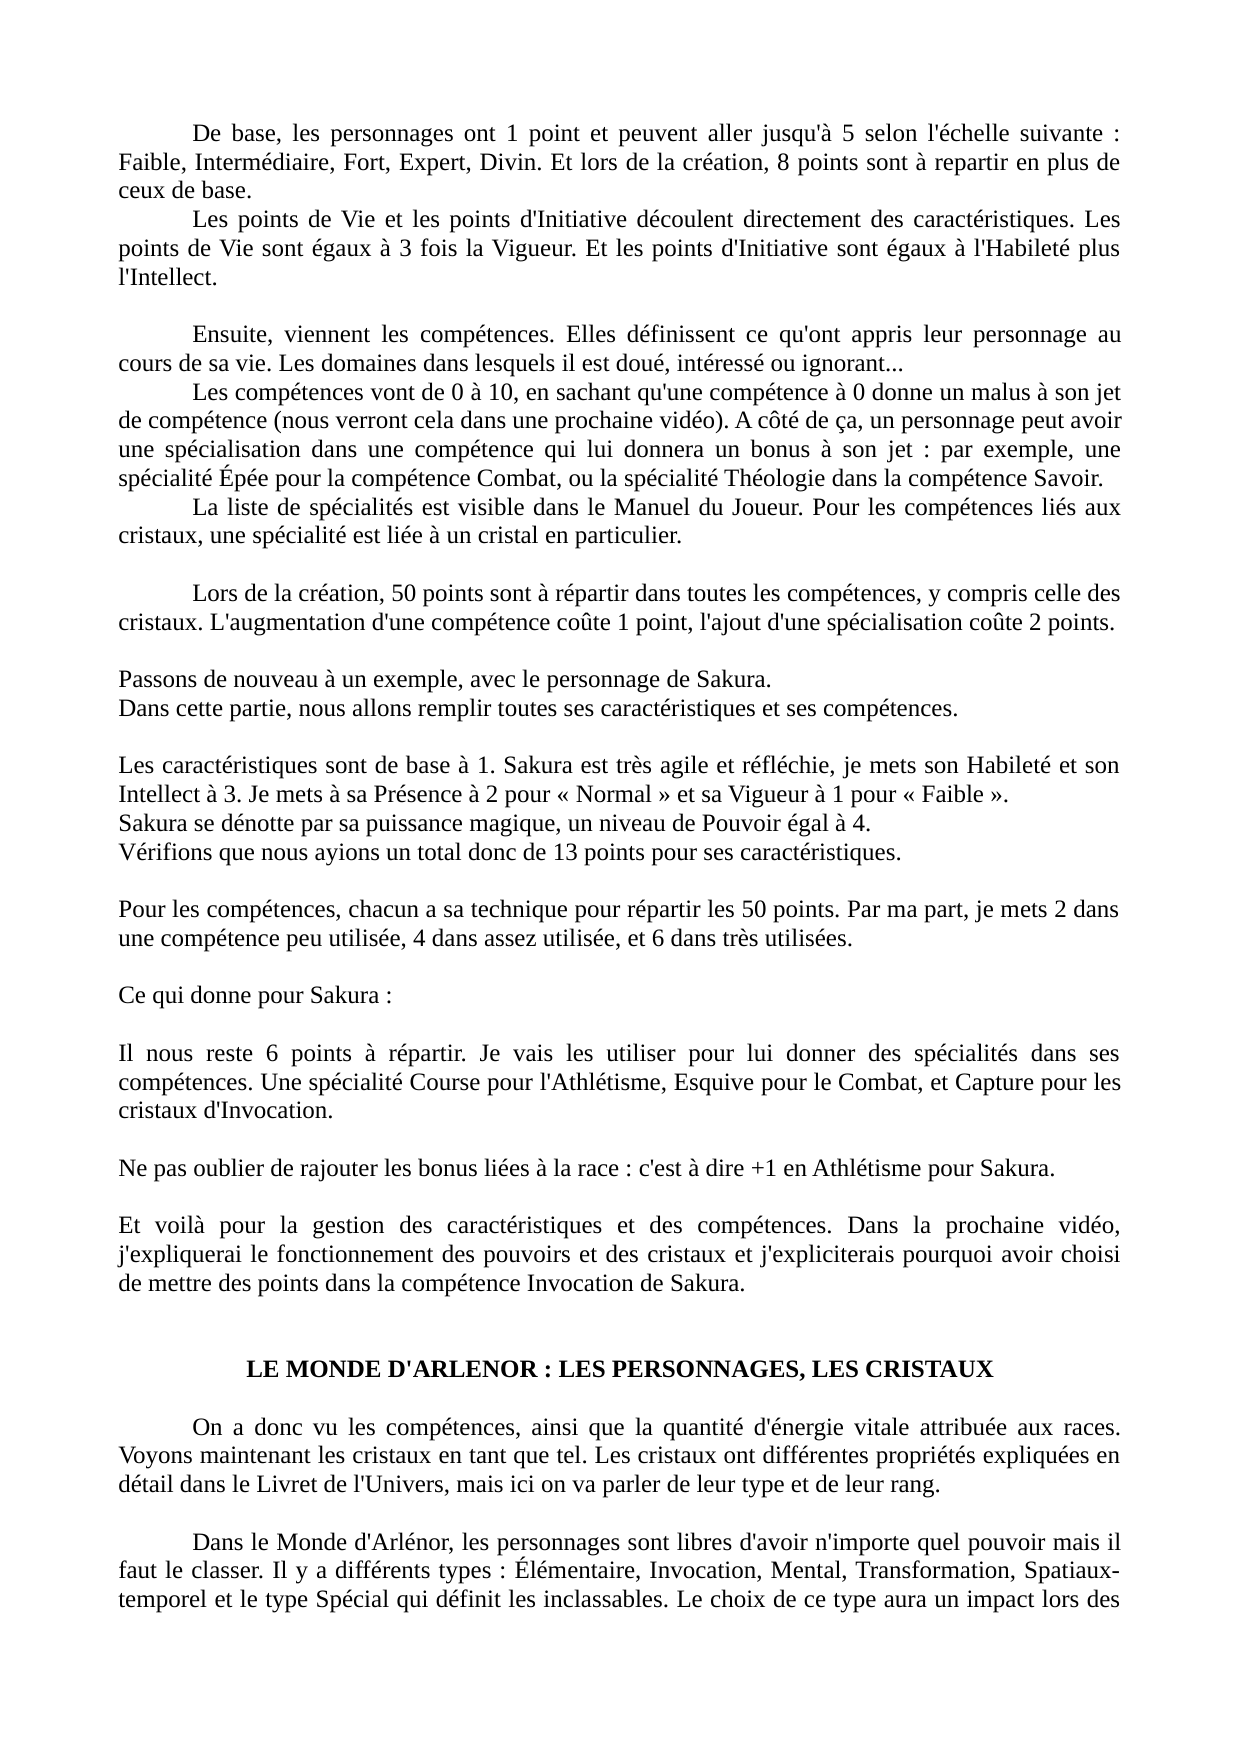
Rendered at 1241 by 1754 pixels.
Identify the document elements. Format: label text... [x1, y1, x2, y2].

text De base, les personnages ont 1 point et peuvent aller jusqu'à 5 selon l'échelle suivante : Faible, Intermédiaire, Fort, Expert, Divin. Et lors de la création, 8 points sont à repartir en plus de ceux de base. [118, 118, 1122, 204]
text Dans le Monde d'Arlénor, les personnages sont libres d'avoir n'importe quel pouvoir mais il faut le classer. Il y a différents types : Élémentaire, Invocation, Mental, Transformation, Spatiaux-temporel et le type Spécial qui définit les inclassables. Le choix de ce type aura un impact lors des [118, 1527, 1122, 1613]
text On a donc vu les compétences, ainsi que la quantité d'énergie vitale attribuée aux races. Voyons maintenant les cristaux en tant que tel. Les cristaux ont différentes propriétés expliquées en détail dans le Livret de l'Univers, mais ici on va parler de leur type et de leur rang. [118, 1412, 1122, 1498]
text LE MONDE D'ARLENOR : LES PERSONNAGES, LES CRISTAUX [118, 1354, 1122, 1383]
text Les points de Vie et les points d'Initiative découlent directement des caractéristiques. Les points de Vie sont égaux à 3 fois la Vigueur. Et les points d'Initiative sont égaux à l'Habileté plus l'Intellect. [118, 204, 1122, 291]
text Lors de la création, 50 points sont à répartir dans toutes les compétences, y compris celle des cristaux. L'augmentation d'une compétence coûte 1 point, l'ajout d'une spécialisation coûte 2 points. [118, 578, 1122, 636]
text Ce qui donne pour Sakura : [118, 981, 1122, 1009]
text Passons de nouveau à un exemple, avec le personnage de Sakura. [118, 664, 1122, 693]
text Ensuite, viennent les compétences. Elles définissent ce qu'ont appris leur personnage au cours de sa vie. Les domaines dans lesquels il est doué, intéressé ou ignorant... [118, 319, 1122, 377]
text Il nous reste 6 points à répartir. Je vais les utiliser pour lui donner des spécialités dans ses compétences. Une spécialité Course pour l'Athlétisme, Esquive pour le Combat, et Capture pour les cristaux d'Invocation. [118, 1038, 1122, 1124]
text Sakura se dénotte par sa puissance magique, un niveau de Pouvoir égal à 4. [118, 808, 1122, 837]
text Pour les compétences, chacun a sa technique pour répartir les 50 points. Par ma part, je mets 2 dans une compétence peu utilisée, 4 dans assez utilisée, et 6 dans très utilisées. [118, 894, 1122, 952]
text Vérifions que nous ayions un total donc de 13 points pour ses caractéristiques. [118, 837, 1122, 866]
text Les caractéristiques sont de base à 1. Sakura est très agile et réfléchie, je mets son Habileté et son Intellect à 3. Je mets à sa Présence à 2 pour « Normal » et sa Vigueur à 1 pour « Faible ». [118, 751, 1122, 808]
text La liste de spécialités est visible dans le Manuel du Joueur. Pour les compétences liés aux cristaux, une spécialité est liée à un cristal en particulier. [118, 492, 1122, 549]
text Les compétences vont de 0 à 10, en sachant qu'une compétence à 0 donne un malus à son jet de compétence (nous verront cela dans une prochaine vidéo). A côté de ça, un personnage peut avoir une spécialisation dans une compétence qui lui donnera un bonus à son jet : par exemple, une spécialité Épée pour la compétence Combat, ou la spécialité Théologie dans la compétence Savoir. [118, 377, 1122, 492]
text Et voilà pour la gestion des caractéristiques et des compétences. Dans la prochaine vidéo, j'expliquerai le fonctionnement des pouvoirs et des cristaux et j'expliciterais pourquoi avoir choisi de mettre des points dans la compétence Invocation de Sakura. [118, 1211, 1122, 1297]
text Ne pas oublier de rajouter les bonus liées à la race : c'est à dire +1 en Athlétisme pour Sakura. [118, 1153, 1122, 1182]
text Dans cette partie, nous allons remplir toutes ses caractéristiques et ses compétences. [118, 693, 1122, 722]
